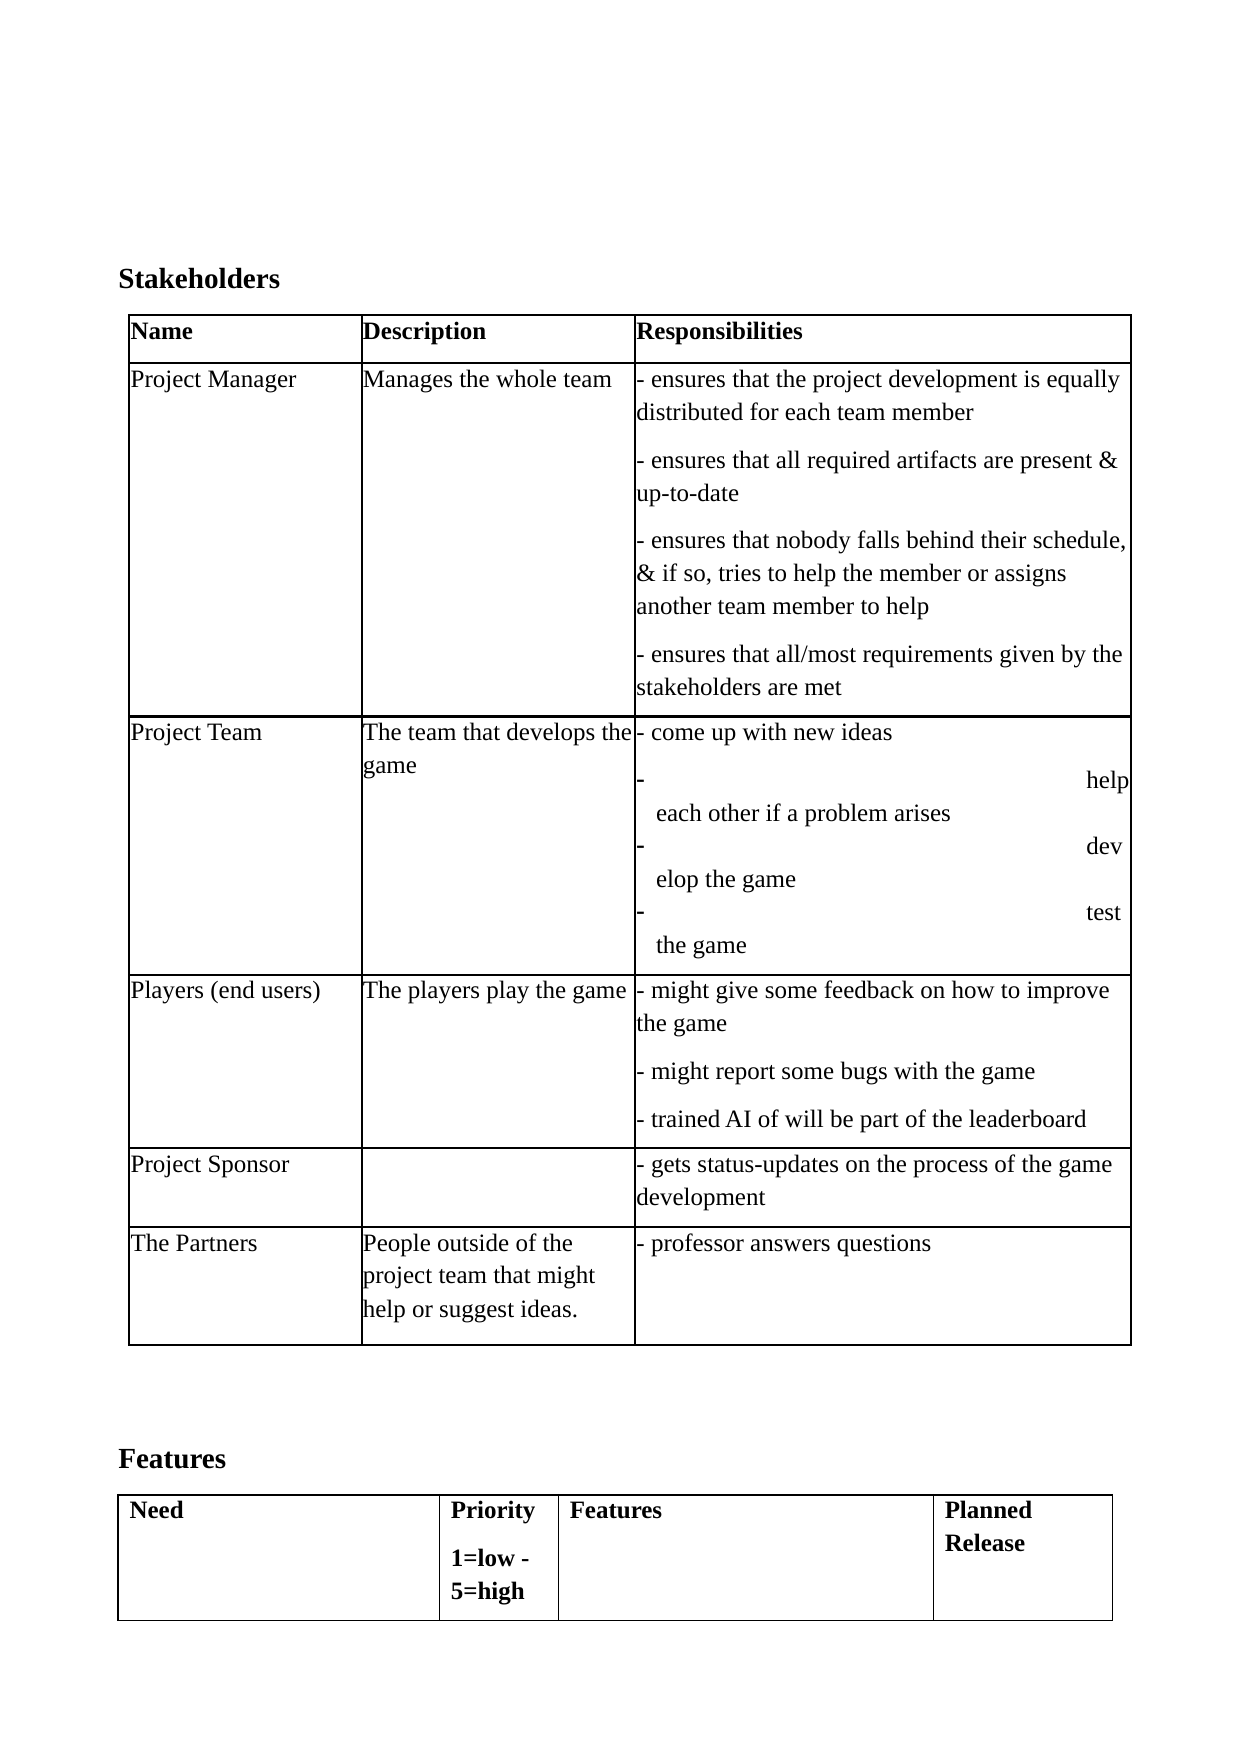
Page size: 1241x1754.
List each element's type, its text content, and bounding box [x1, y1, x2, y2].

table_cell - gets status-updates on the process of the game development [636, 1149, 1130, 1226]
table_cell - professor answers questions [636, 1228, 1130, 1343]
table_cell People outside of the project team that might help or suggest ideas. [363, 1228, 634, 1343]
table_header Planned Release [934, 1496, 1112, 1619]
table_cell Project Manager [130, 364, 361, 715]
table_cell - might give some feedback on how to improve the game - might report some bugs with the game - trained AI of will be part of the leaderboard [636, 976, 1130, 1147]
table_cell Players (end users) [130, 976, 361, 1147]
table_header Need [119, 1496, 439, 1619]
table_cell The team that develops the game [363, 718, 634, 973]
table_header Features [559, 1496, 933, 1619]
table_cell The Partners [130, 1228, 361, 1343]
table_header Priority 1=low - 5=high [440, 1496, 558, 1619]
table_cell - come up with new ideas help each other if a problem arises develop the game test the game [636, 718, 1130, 973]
table_cell Project Sponsor [130, 1149, 361, 1226]
table_header Responsibilities [636, 316, 1130, 362]
table_cell Manages the whole team [363, 364, 634, 715]
table_header Name [130, 316, 361, 362]
table_cell - ensures that the project development is equally distributed for each team member - ensures that all required artifacts are present & up-to-date - ensures that nobody falls behind their schedule, & if so, tries to help the member or assigns another team member to help - ensures that all/most requirements given by the stakeholders are met [636, 364, 1130, 715]
table_cell The players play the game [363, 976, 634, 1147]
table_header Description [363, 316, 634, 362]
table_cell Project Team [130, 718, 361, 973]
text Features [118, 1441, 1122, 1474]
table_cell [363, 1149, 634, 1226]
text Stakeholders [118, 261, 1122, 294]
